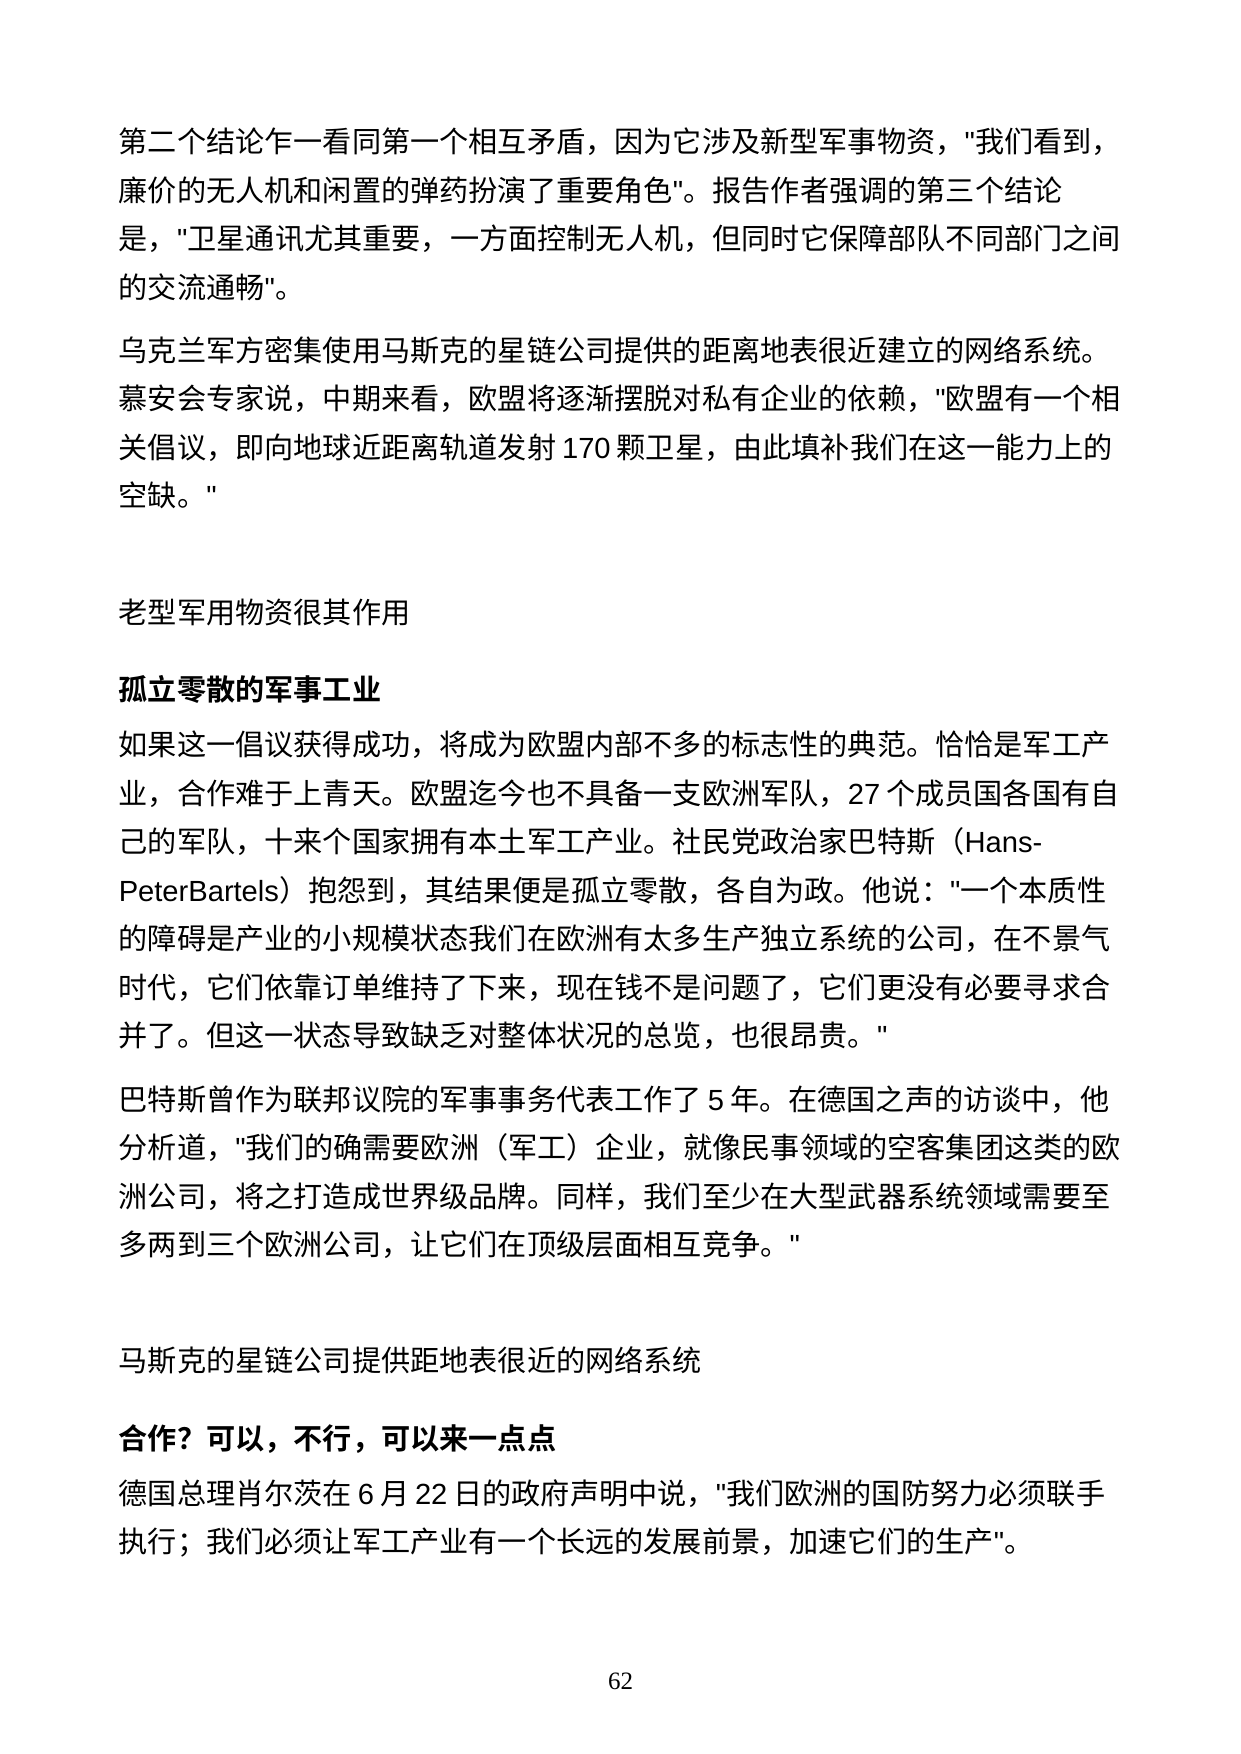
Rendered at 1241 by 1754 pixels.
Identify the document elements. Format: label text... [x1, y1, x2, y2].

text 老型军用物资很其作用 [118, 589, 1122, 631]
text 如果这一倡议获得成功，将成为欧盟内部不多的标志性的典范。恰恰是军工产业，合作难于上青天。欧盟迄今也不具备一支欧洲军队，27个成员国各国有自己的军队，十来个国家拥有本土军工产业。社民党政治家巴特斯（Hans-PeterBartels）抱怨到，其结果便是孤立零散，各自为政。他说："一个本质性的障碍是产业的小规模状态我们在欧洲有太多生产独立系统的公司，在不景气时代，它们依靠订单维持了下来，现在钱不是问题了，它们更没有必要寻求合并了。但这一状态导致缺乏对整体状况的总览，也很昂贵。" [118, 722, 1122, 1055]
text 乌克兰军方密集使用马斯克的星链公司提供的距离地表很近建立的网络系统。慕安会专家说，中期来看，欧盟将逐渐摆脱对私有企业的依赖，"欧盟有一个相关倡议，即向地球近距离轨道发射170颗卫星，由此填补我们在这一能力上的空缺。" [118, 327, 1122, 515]
subtitle 合作？可以，不行，可以来一点点 [118, 1416, 1122, 1458]
text 马斯克的星链公司提供距地表很近的网络系统 [118, 1338, 1122, 1380]
subtitle 孤立零散的军事工业 [118, 667, 1122, 709]
text 第二个结论乍一看同第一个相互矛盾，因为它涉及新型军事物资，"我们看到，廉价的无人机和闲置的弹药扮演了重要角色"。报告作者强调的第三个结论是，"卫星通讯尤其重要，一方面控制无人机，但同时它保障部队不同部门之间的交流通畅"。 [118, 118, 1122, 306]
text 巴特斯曾作为联邦议院的军事事务代表工作了5年。在德国之声的访谈中，他分析道，"我们的确需要欧洲（军工）企业，就像民事领域的空客集团这类的欧洲公司，将之打造成世界级品牌。同样，我们至少在大型武器系统领域需要至多两到三个欧洲公司，让它们在顶级层面相互竞争。" [118, 1076, 1122, 1264]
text 德国总理肖尔茨在6月22日的政府声明中说，"我们欧洲的国防努力必须联手执行；我们必须让军工产业有一个长远的发展前景，加速它们的生产"。 [118, 1470, 1122, 1561]
